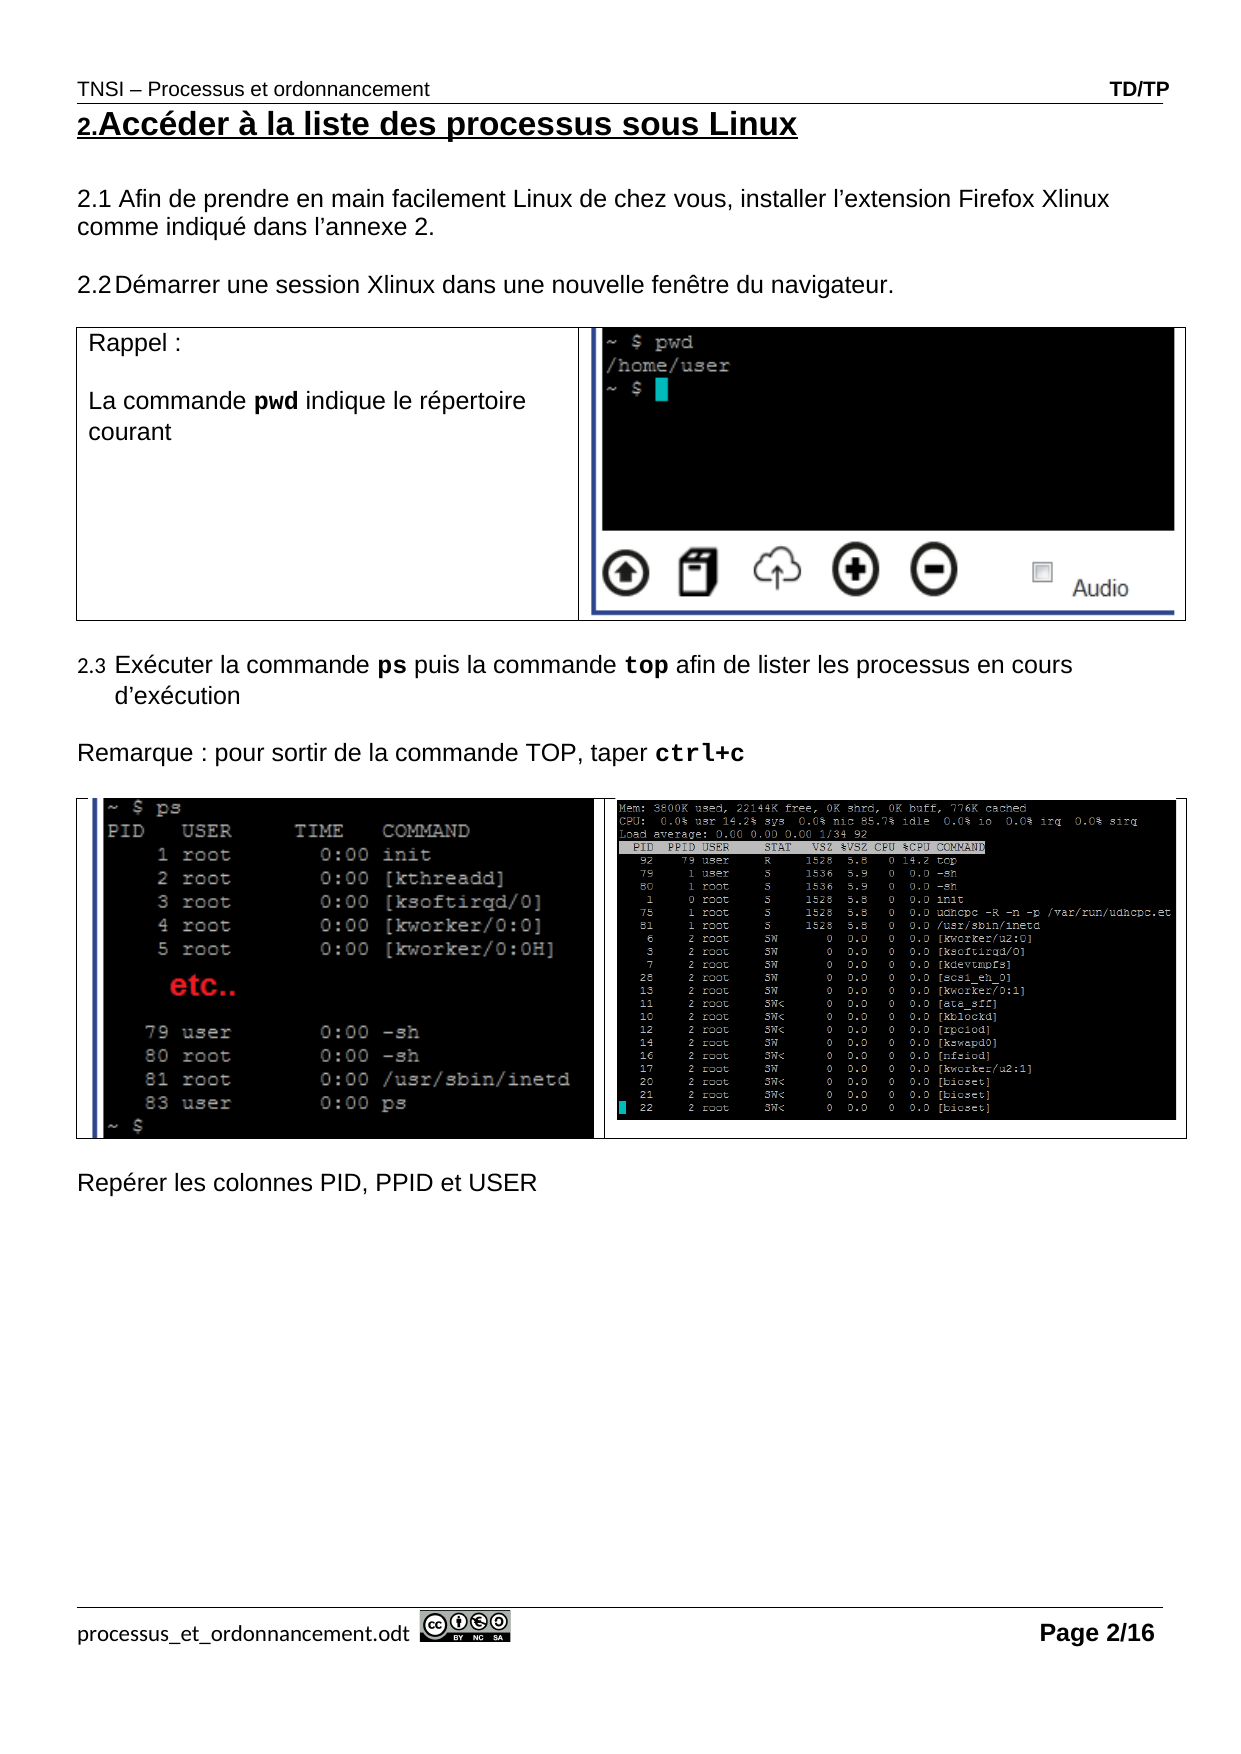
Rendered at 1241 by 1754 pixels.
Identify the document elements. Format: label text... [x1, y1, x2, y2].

text Repérer les colonnes PID, PPID et USER [77, 1168, 1163, 1197]
table_header [605, 799, 1186, 1138]
list Exécuter la commande ps puis la commande top afin de lister les processus en cours d’exécution [77, 650, 1163, 709]
table_header [579, 328, 590, 620]
table_header Rappel : La commande pwd indique le répertoire courant [77, 328, 578, 620]
picture [419, 1610, 511, 1642]
text Remarque : pour sortir de la commande TOP, taper ctrl+c [77, 738, 1163, 769]
picture [590, 328, 1175, 620]
table_header [594, 799, 604, 1138]
table_header [1175, 328, 1185, 620]
list Accéder à la liste des processus sous Linux [77, 104, 1163, 142]
table_header [77, 799, 88, 1138]
list Démarrer une session Xlinux dans une nouvelle fenêtre du navigateur. [77, 270, 1163, 298]
text 2.1 Afin de prendre en main facilement Linux de chez vous, installer l’extension Firefox Xlinux comme indiqué dans l’annexe 2. [77, 183, 1163, 241]
